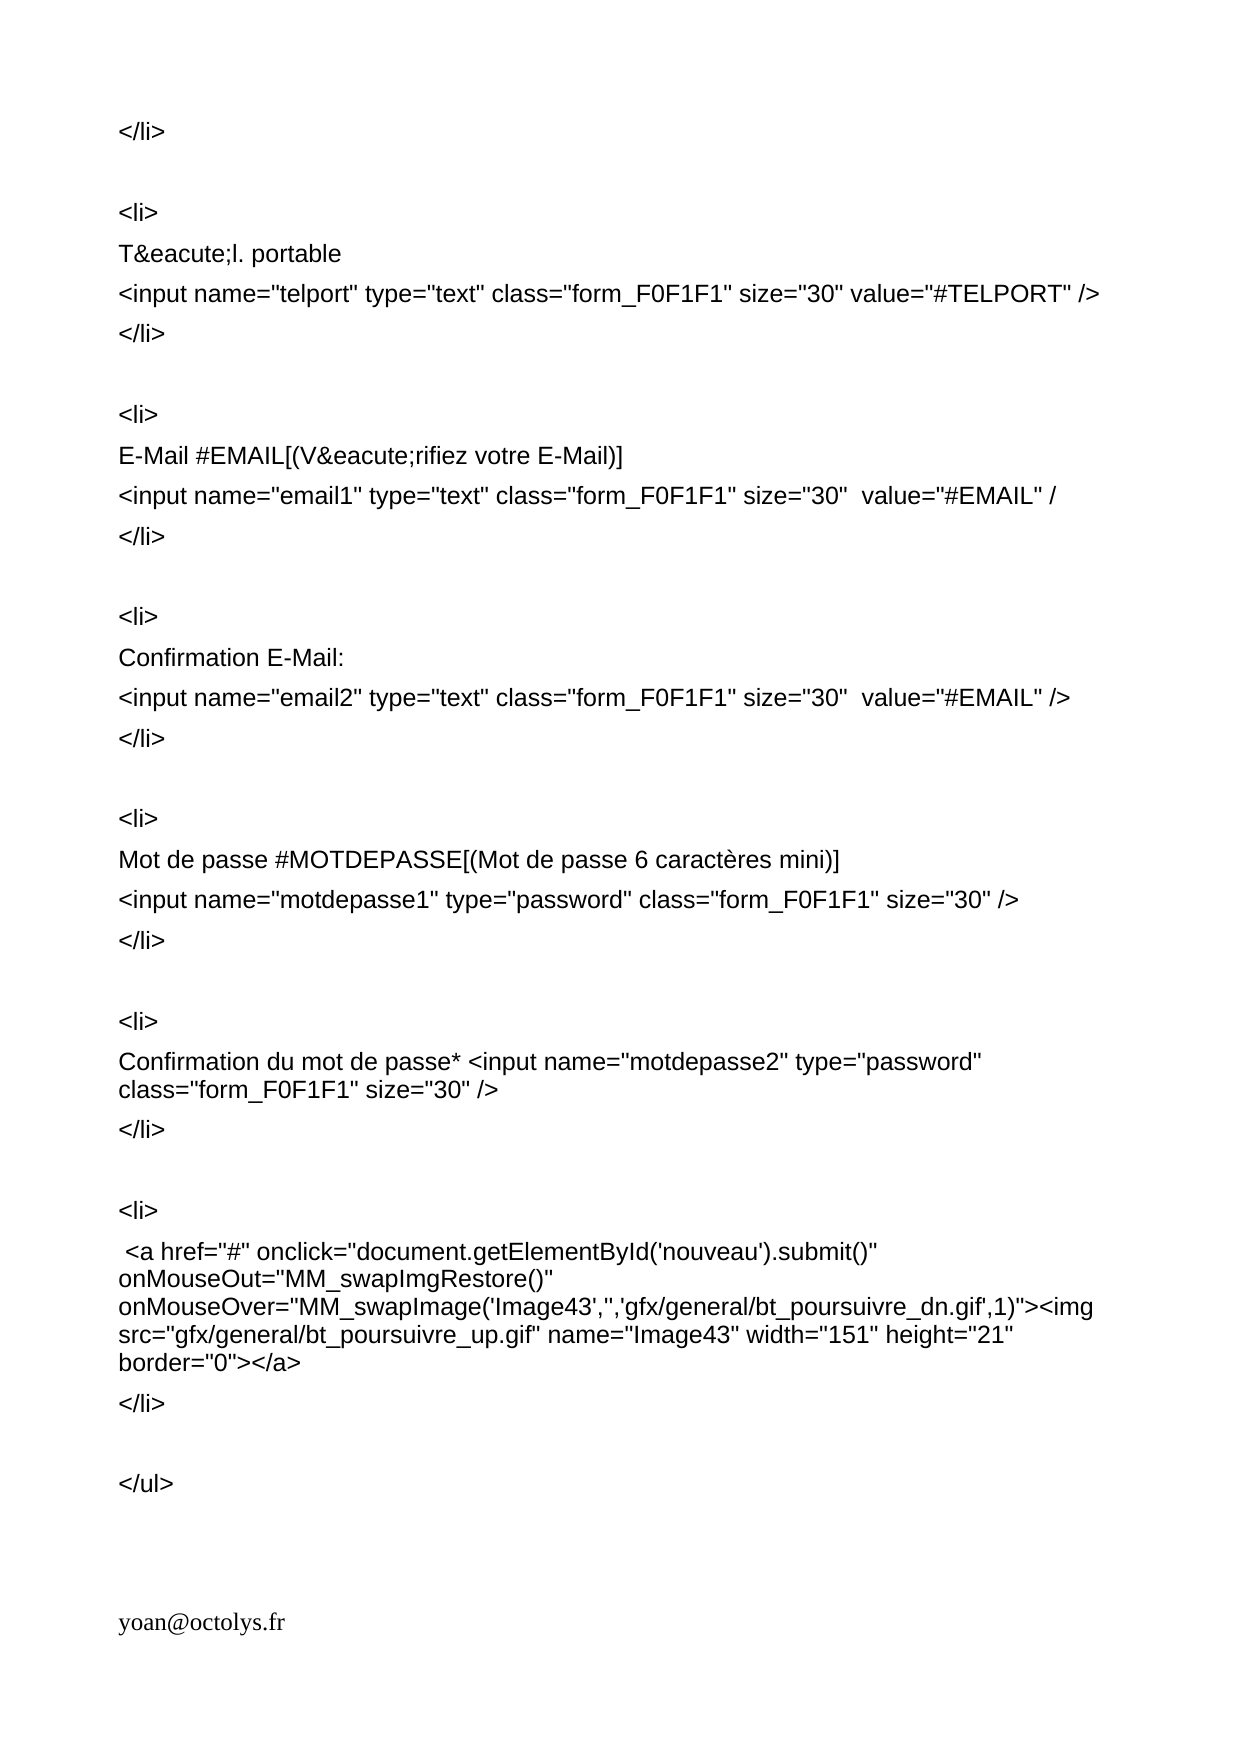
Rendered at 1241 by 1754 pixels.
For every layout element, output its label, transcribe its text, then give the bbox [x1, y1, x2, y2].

text <li> [118, 1007, 1122, 1035]
text <li> [118, 603, 1122, 631]
text Confirmation E-Mail: [118, 643, 1122, 671]
text <input name="email1" type="text" class="form_F0F1F1" size="30" value="#EMAIL" / [118, 482, 1122, 510]
text <input name="email2" type="text" class="form_F0F1F1" size="30" value="#EMAIL" /> [118, 684, 1122, 712]
text </li> [118, 1116, 1122, 1144]
text </li> [118, 724, 1122, 752]
text </li> [118, 118, 1122, 146]
text </ul> [118, 1470, 1122, 1498]
text <input name="telport" type="text" class="form_F0F1F1" size="30" value="#TELPORT" /> [118, 280, 1122, 308]
text T&eacute;l. portable [118, 239, 1122, 267]
text <li> [118, 805, 1122, 833]
text </li> [118, 320, 1122, 348]
text <li> [118, 1197, 1122, 1225]
text </li> [118, 1389, 1122, 1417]
text <a href="#" onclick="document.getElementById('nouveau').submit()" onMouseOut="MM_swapImgRestore()" onMouseOver="MM_swapImage('Image43','','gfx/general/bt_poursuivre_dn.gif',1)"><img src="gfx/general/bt_poursuivre_up.gif" name="Image43" width="151" height="21" border="0"></a> [118, 1237, 1122, 1377]
text Confirmation du mot de passe* <input name="motdepasse2" type="password" class="form_F0F1F1" size="30" /> [118, 1048, 1122, 1103]
text <input name="motdepasse1" type="password" class="form_F0F1F1" size="30" /> [118, 886, 1122, 914]
text <li> [118, 199, 1122, 227]
text E-Mail #EMAIL[(V&eacute;rifiez votre E-Mail)] [118, 441, 1122, 469]
text </li> [118, 522, 1122, 550]
text </li> [118, 926, 1122, 954]
text <li> [118, 401, 1122, 429]
text Mot de passe #MOTDEPASSE[(Mot de passe 6 caractères mini)] [118, 846, 1122, 873]
